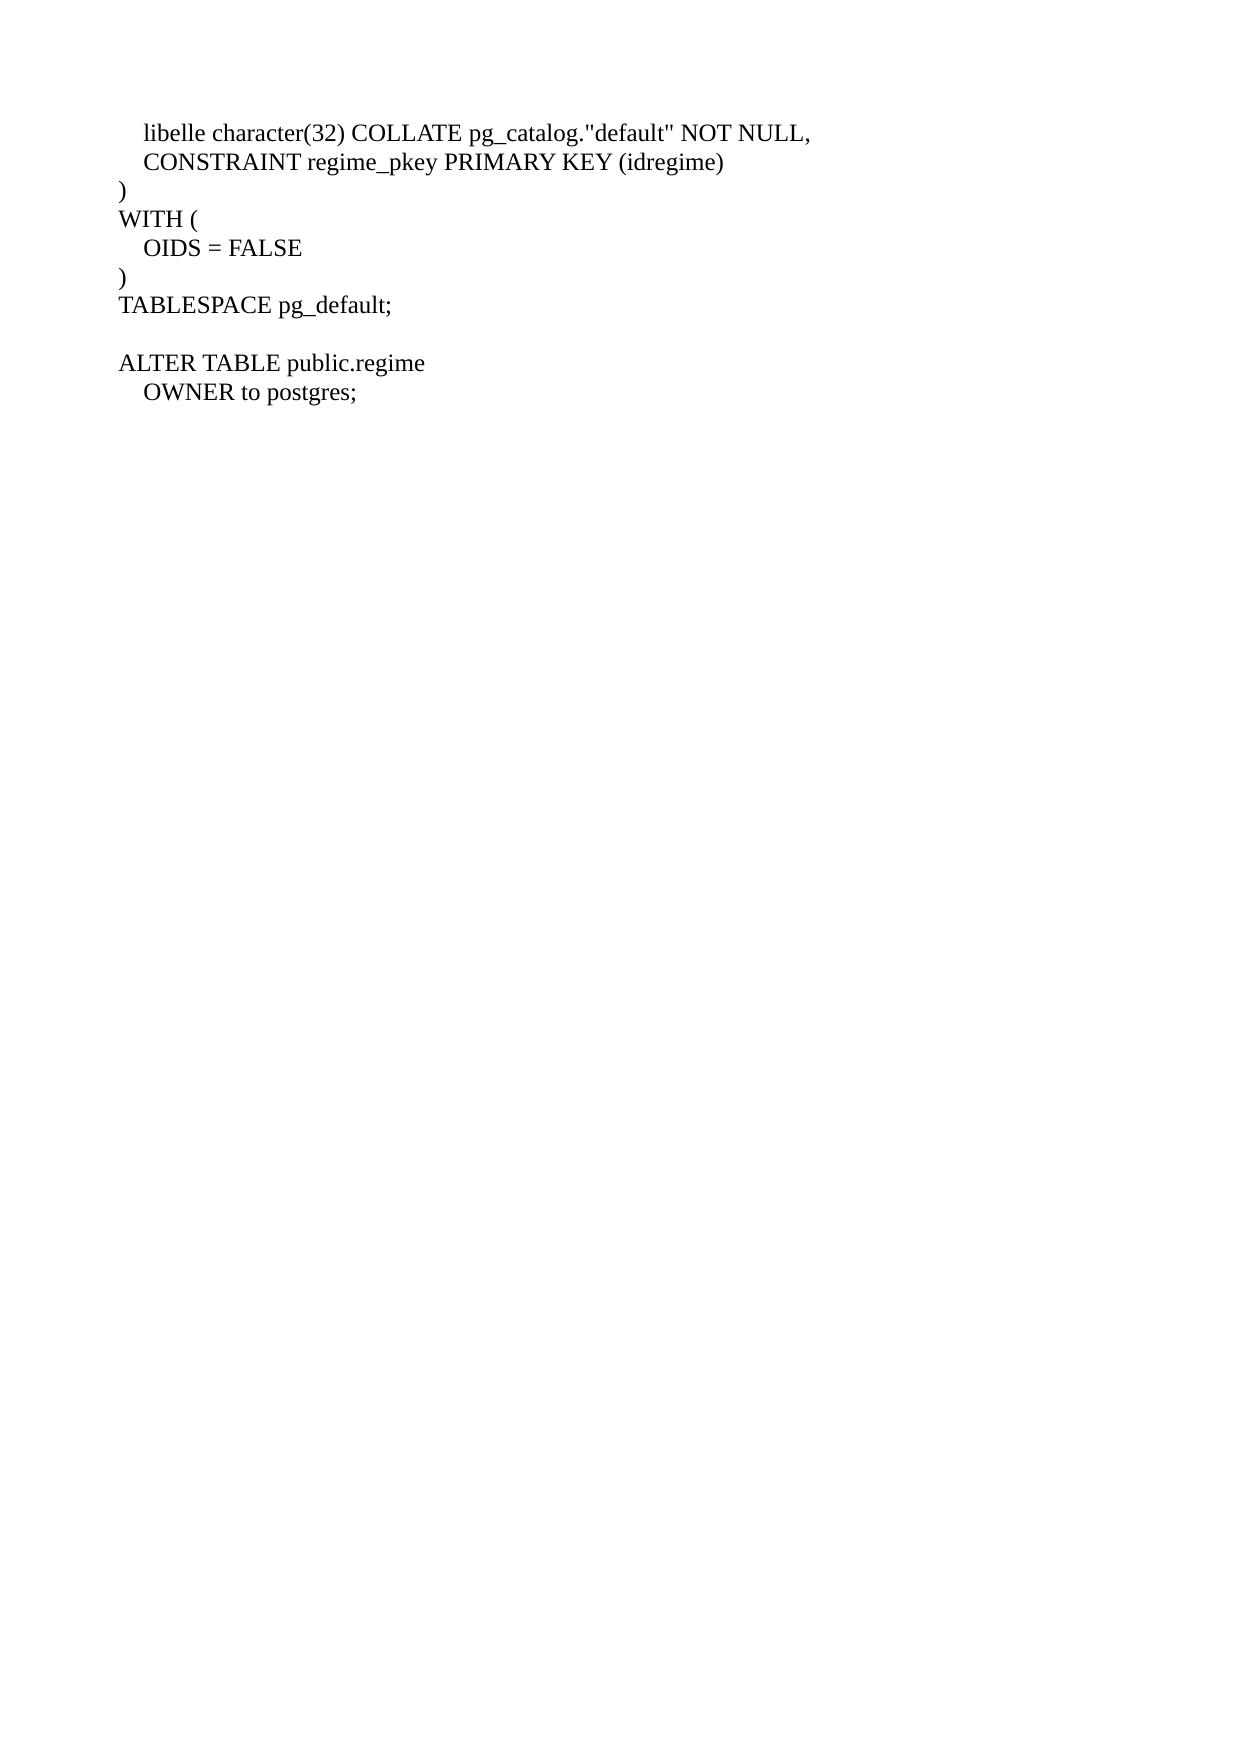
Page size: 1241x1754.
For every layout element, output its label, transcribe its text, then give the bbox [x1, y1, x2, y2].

text ) [118, 262, 1098, 291]
text ) [118, 176, 1098, 204]
text libelle character(32) COLLATE pg_catalog."default" NOT NULL, [118, 118, 1098, 147]
text WITH ( [118, 204, 1098, 233]
text CONSTRAINT regime_pkey PRIMARY KEY (idregime) [118, 147, 1098, 176]
text OWNER to postgres; [118, 377, 1098, 406]
text TABLESPACE pg_default; [118, 291, 1098, 319]
text OIDS = FALSE [118, 233, 1098, 262]
text ALTER TABLE public.regime [118, 348, 1098, 377]
